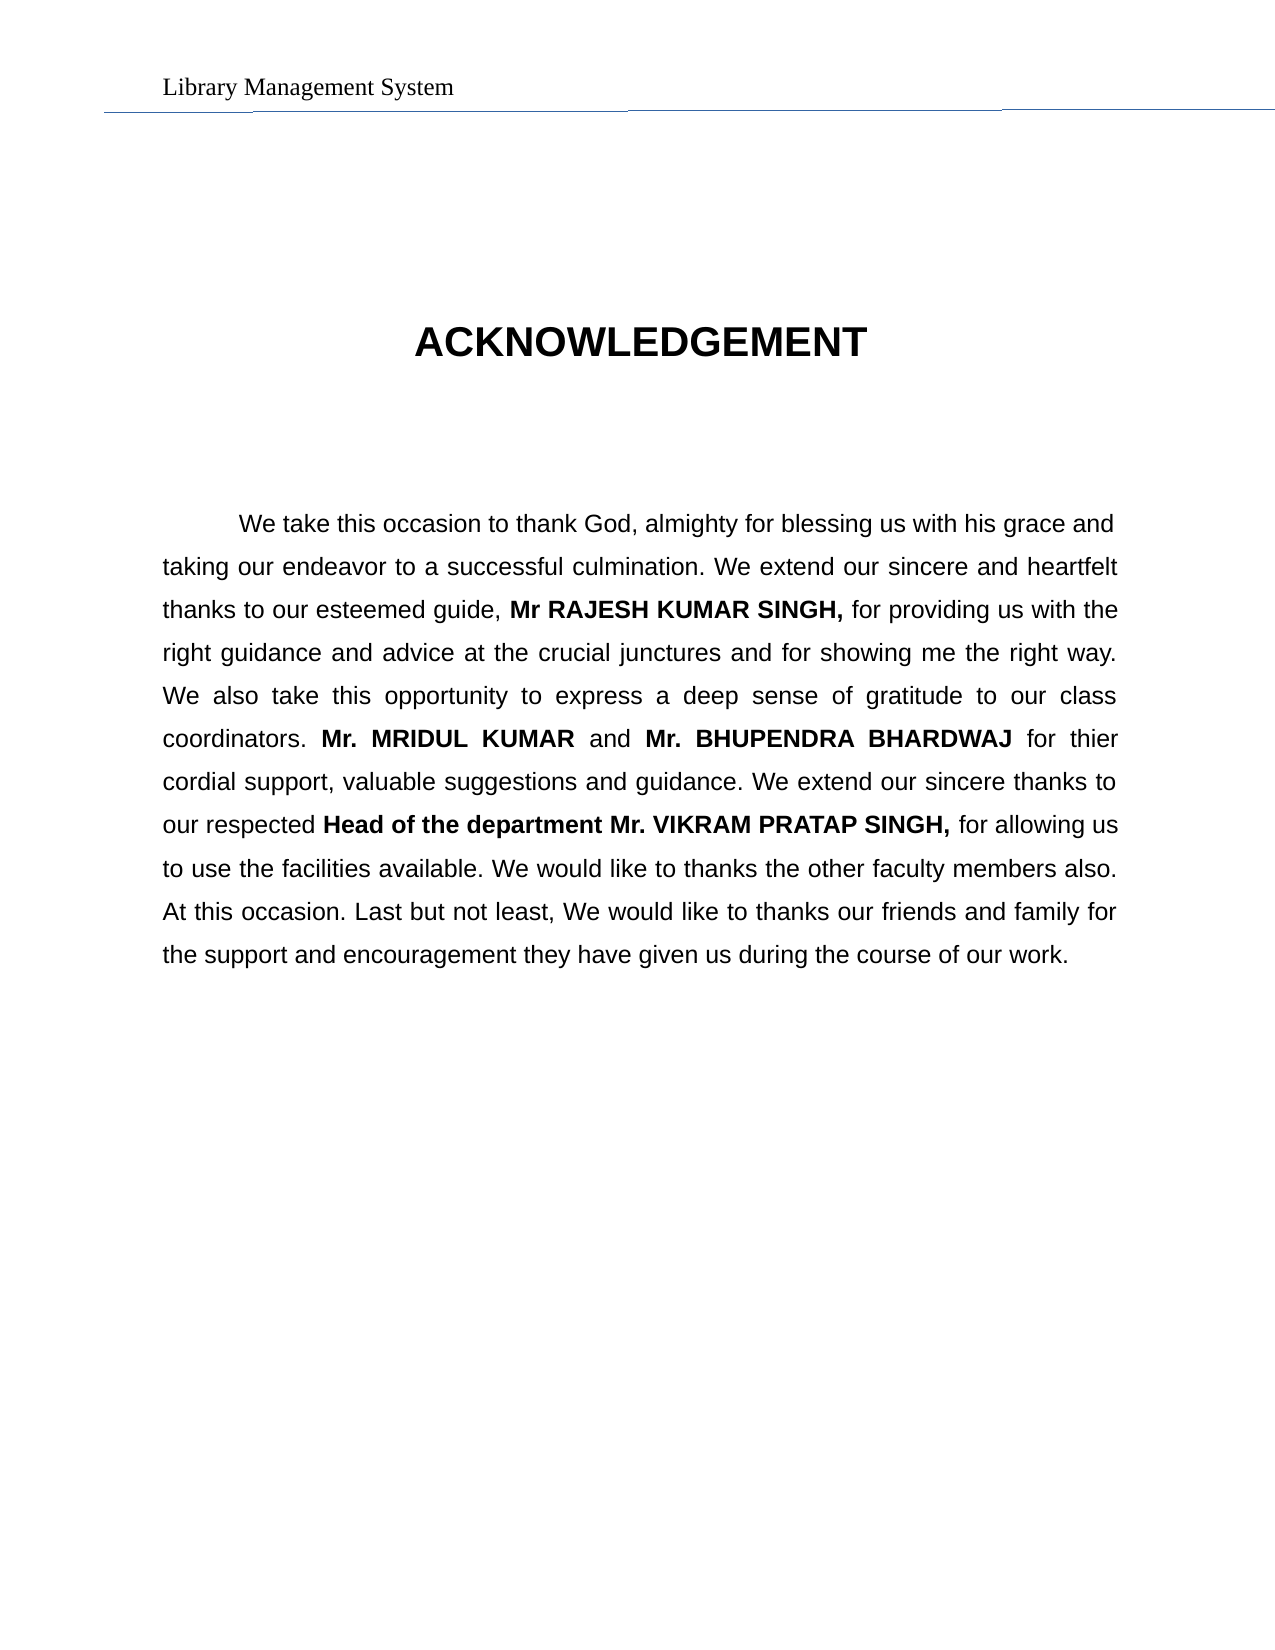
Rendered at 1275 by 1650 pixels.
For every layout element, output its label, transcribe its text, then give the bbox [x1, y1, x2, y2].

text We take this occasion to thank God, almighty for blessing us with his grace and [162, 509, 1119, 537]
text ACKNOWLEDGEMENT [162, 317, 1119, 365]
text taking our endeavor to a successful culmination. We extend our sincere and heartfelt thanks to our esteemed guide, Mr RAJESH KUMAR SINGH, for providing us with the right guidance and advice at the crucial junctures and for showing me the right way. We also take this opportunity to express a deep sense of gratitude to our class coordinators. Mr. MRIDUL KUMAR and Mr. BHUPENDRA BHARDWAJ for thier cordial support, valuable suggestions and guidance. We extend our sincere thanks to our respected Head of the department Mr. VIKRAM PRATAP SINGH, for allowing us to use the facilities available. We would like to thanks the other faculty members also. At this occasion. Last but not least, We would like to thanks our friends and family for the support and encouragement they have given us during the course of our work. [162, 552, 1119, 969]
